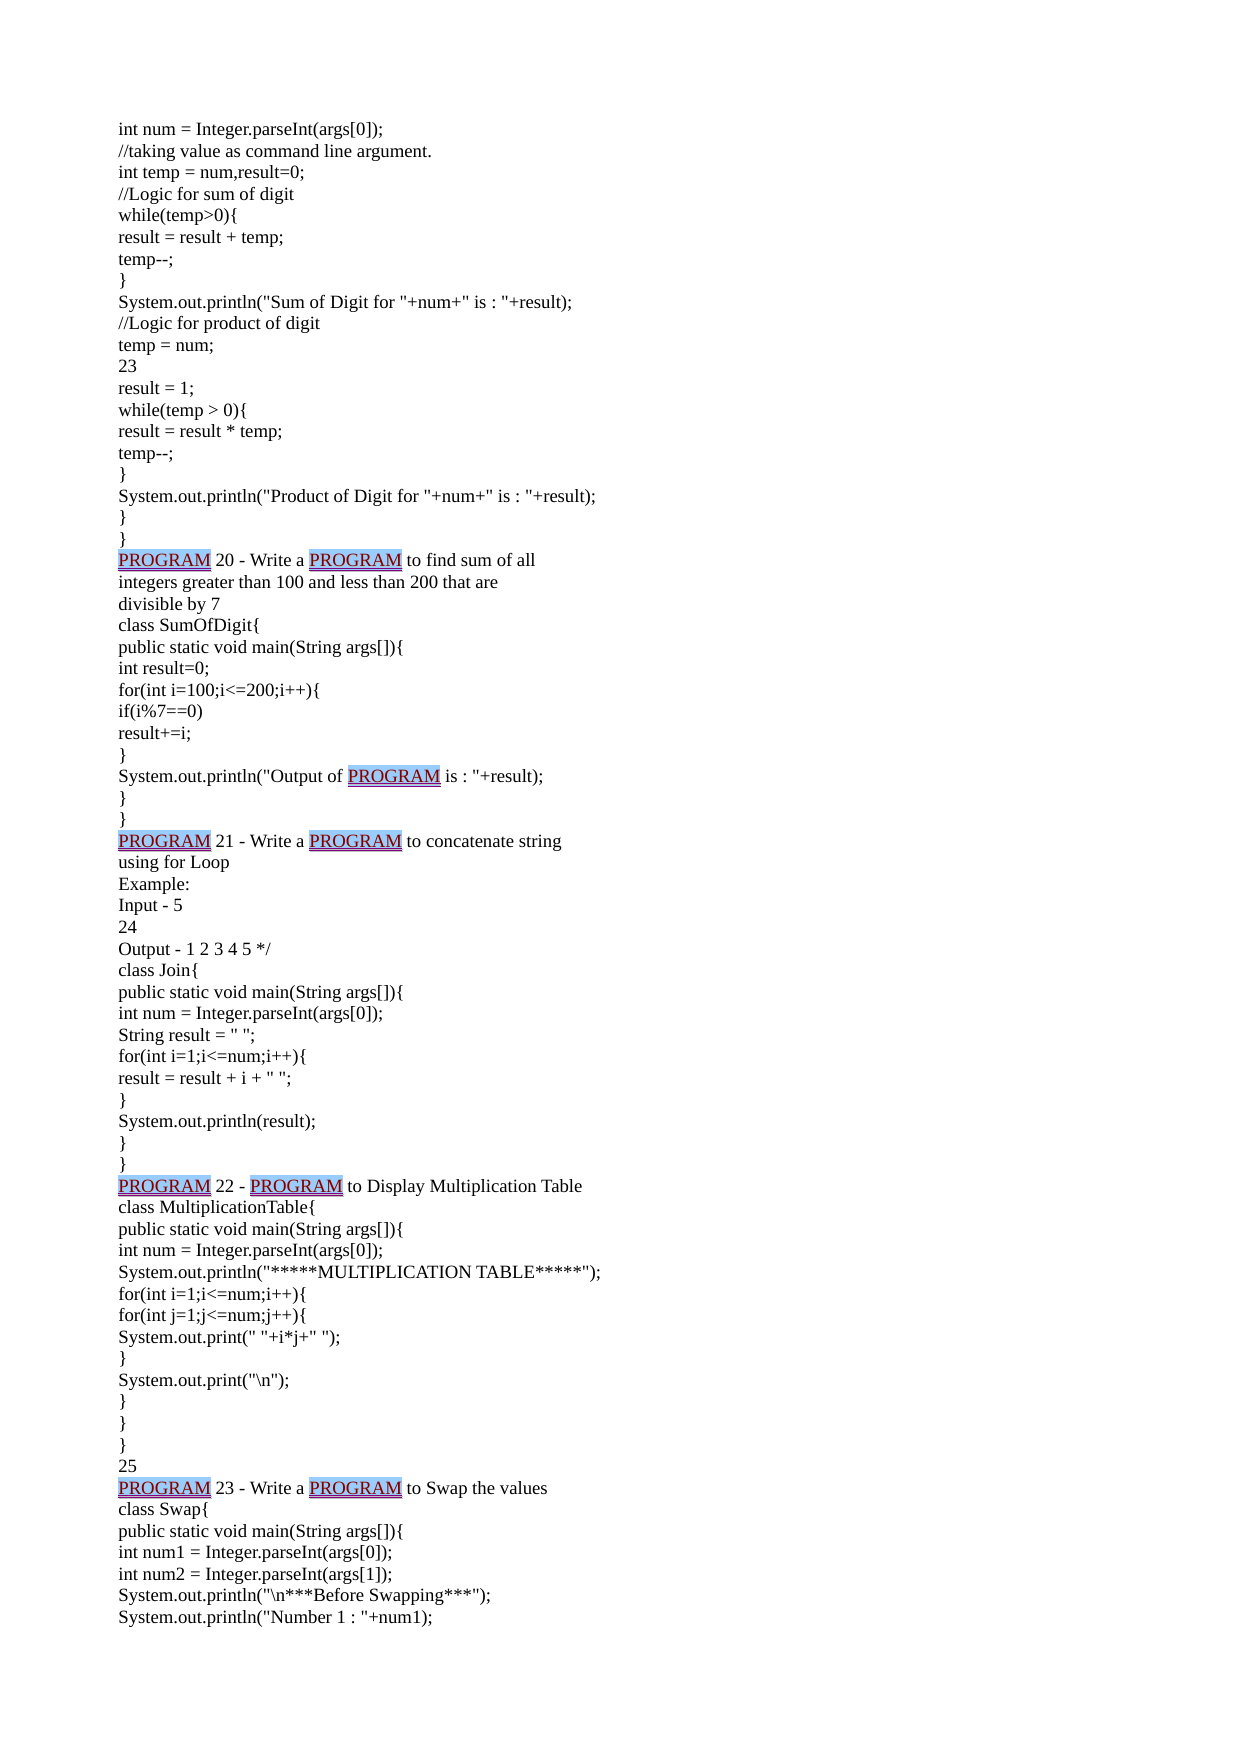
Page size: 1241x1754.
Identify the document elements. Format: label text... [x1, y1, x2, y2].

text } [118, 787, 1122, 808]
text program 20 - Write a program to find sum of all [118, 549, 1119, 571]
text //Logic for sum of digit [118, 183, 1122, 204]
text if(i%7==0) [118, 700, 1122, 722]
text System.out.println("*****MULTIPLICATION TABLE*****"); [118, 1261, 1122, 1282]
text String result = " "; [118, 1024, 1122, 1045]
text program 21 - Write a program to concatenate string [118, 830, 1119, 851]
text System.out.println("Product of Digit for "+num+" is : "+result); [118, 485, 1122, 506]
text System.out.println(result); [118, 1110, 1122, 1132]
text for(int i=1;i<=num;i++){ [118, 1045, 1122, 1067]
text } [118, 1088, 1122, 1110]
text } [118, 808, 1122, 830]
text temp = num; [118, 334, 1122, 355]
text public static void main(String args[]){ [118, 981, 1122, 1002]
text class SumOfDigit{ [118, 614, 1122, 636]
text integers greater than 100 and less than 200 that are [118, 571, 1122, 592]
text public static void main(String args[]){ [118, 636, 1122, 657]
text System.out.println("Sum of Digit for "+num+" is : "+result); [118, 291, 1122, 312]
text System.out.print(" "+i*j+" "); [118, 1326, 1122, 1347]
text class MultiplicationTable{ [118, 1196, 1122, 1218]
text temp--; [118, 442, 1122, 463]
text result = 1; [118, 377, 1122, 398]
text int num1 = Integer.parseInt(args[0]); [118, 1541, 1122, 1563]
text temp--; [118, 247, 1122, 269]
text result+=i; [118, 722, 1122, 743]
text class Join{ [118, 959, 1122, 981]
text int num2 = Integer.parseInt(args[1]); [118, 1563, 1122, 1584]
text } [118, 1390, 1122, 1412]
text result = result + i + " "; [118, 1067, 1122, 1088]
text } [118, 1412, 1122, 1433]
text System.out.print("\n"); [118, 1369, 1122, 1390]
text int temp = num,result=0; [118, 161, 1122, 183]
text System.out.println("Number 1 : "+num1); [118, 1606, 1122, 1627]
text } [118, 1132, 1122, 1153]
text for(int j=1;j<=num;j++){ [118, 1304, 1122, 1326]
text Output - 1 2 3 4 5 */ [118, 937, 1122, 959]
text result = result + temp; [118, 226, 1122, 247]
text Example: [118, 873, 1122, 894]
text 25 [118, 1455, 1122, 1477]
text divisible by 7 [118, 592, 1122, 614]
text int num = Integer.parseInt(args[0]); [118, 1239, 1122, 1261]
text while(temp>0){ [118, 204, 1122, 226]
text public static void main(String args[]){ [118, 1218, 1122, 1239]
text } [118, 506, 1122, 528]
text public static void main(String args[]){ [118, 1520, 1122, 1541]
text System.out.println("Output of program is : "+result); [118, 765, 1119, 787]
text //Logic for product of digit [118, 312, 1122, 334]
text class Swap{ [118, 1498, 1122, 1520]
text 23 [118, 355, 1122, 377]
text } [118, 743, 1122, 765]
text program 23 - Write a program to Swap the values [118, 1477, 1119, 1498]
text } [118, 528, 1122, 549]
text program 22 - program to Display Multiplication Table [118, 1175, 1119, 1196]
text } [118, 1347, 1122, 1369]
text for(int i=100;i<=200;i++){ [118, 679, 1122, 700]
text using for Loop [118, 851, 1122, 873]
text } [118, 463, 1122, 485]
text } [118, 1153, 1122, 1175]
text Input - 5 [118, 894, 1122, 916]
text 24 [118, 916, 1122, 937]
text } [118, 269, 1122, 291]
text } [118, 1433, 1122, 1455]
text //taking value as command line argument. [118, 140, 1122, 161]
text System.out.println("\n***Before Swapping***"); [118, 1584, 1122, 1606]
text int num = Integer.parseInt(args[0]); [118, 1002, 1122, 1024]
text int result=0; [118, 657, 1122, 679]
text result = result * temp; [118, 420, 1122, 442]
text for(int i=1;i<=num;i++){ [118, 1282, 1122, 1304]
text while(temp > 0){ [118, 398, 1122, 420]
text int num = Integer.parseInt(args[0]); [118, 118, 1122, 140]
